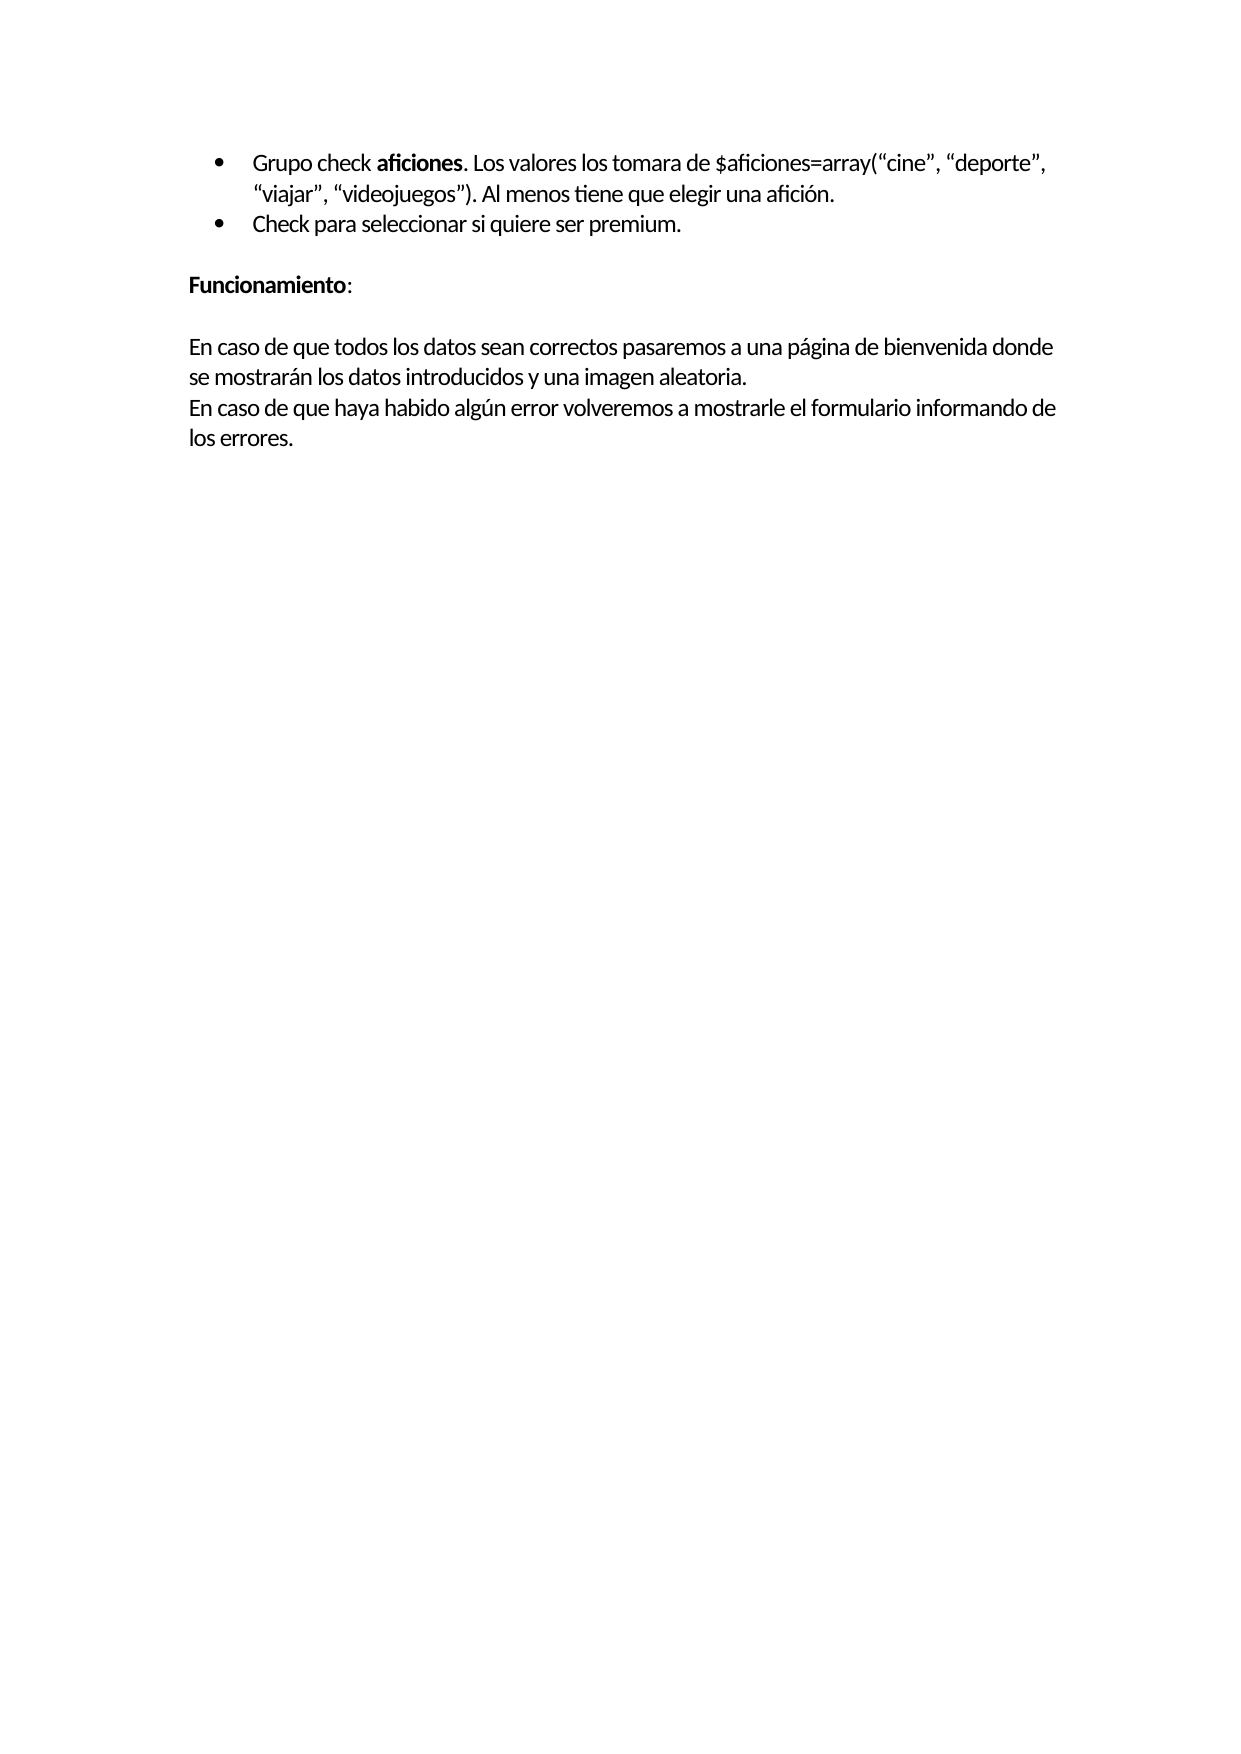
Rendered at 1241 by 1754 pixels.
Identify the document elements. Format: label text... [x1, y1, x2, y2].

list Check para seleccionar si quiere ser premium. [215, 209, 1063, 239]
text En caso de que todos los datos sean correctos pasaremos a una página de bienvenida donde se mostrarán los datos introducidos y una imagen aleatoria. [188, 331, 1063, 392]
text En caso de que haya habido algún error volveremos a mostrarle el formulario informando de los errores. [188, 392, 1063, 453]
list Grupo check aficiones. Los valores los tomara de $aficiones=array(“cine”, “deporte”, “viajar”, “videojuegos”). Al menos tiene que elegir una afición. [215, 148, 1063, 209]
text Funcionamiento: [188, 270, 1063, 300]
